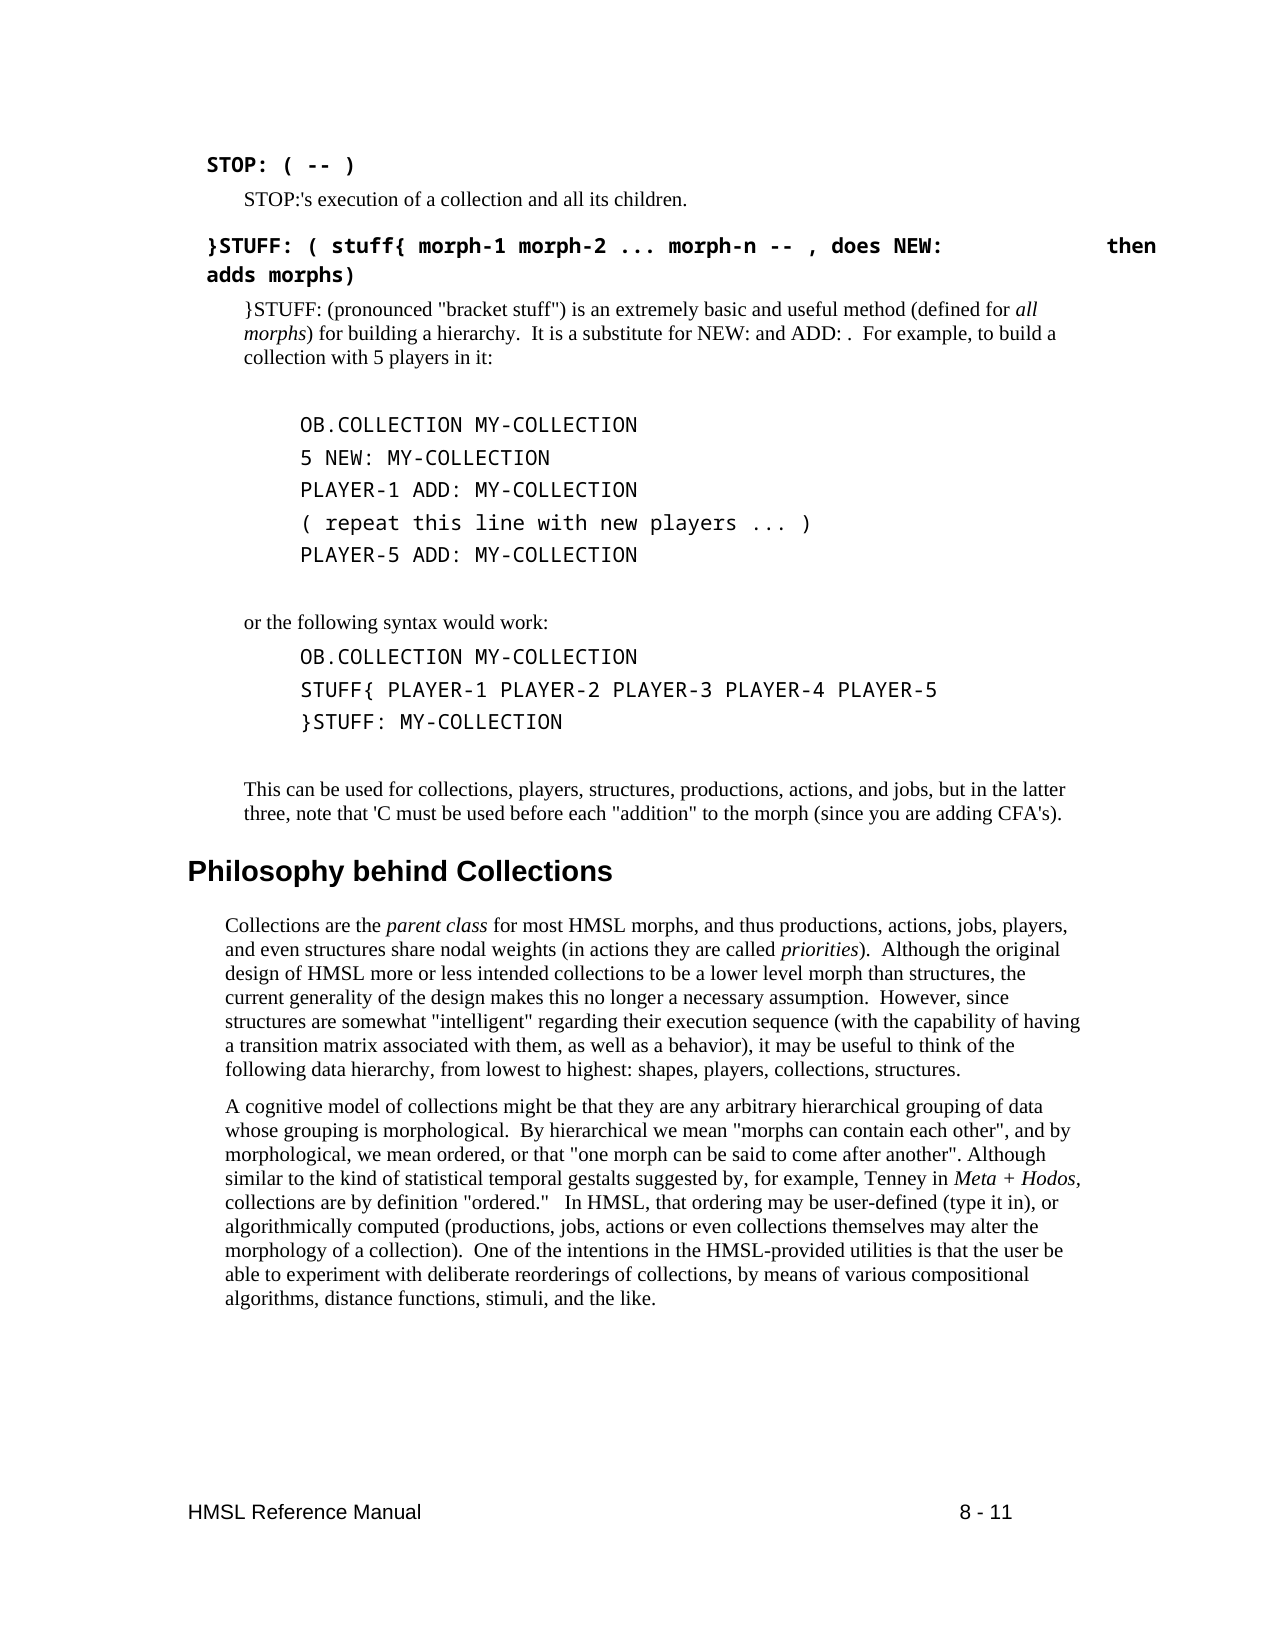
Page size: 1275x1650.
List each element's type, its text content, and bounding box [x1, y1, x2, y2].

text }STUFF: ( stuff{ morph-1 morph-2 ... morph-n -- , does NEW: then adds morphs) [206, 232, 1162, 288]
text }STUFF: MY-COLLECTION [300, 707, 1087, 736]
text This can be used for collections, players, structures, productions, actions, and jobs, but in the latter three, note that 'C must be used before each "addition" to the morph (since you are adding CFA's). [244, 777, 1087, 825]
text }STUFF: (pronounced "bracket stuff") is an extremely basic and useful method (defined for all morphs) for building a hierarchy. It is a substitute for NEW: and ADD: . For example, to build a collection with 5 players in it: [244, 297, 1087, 369]
text or the following syntax would work: [244, 610, 1087, 634]
text A cognitive model of collections might be that they are any arbitrary hierarchical grouping of data whose grouping is morphological. By hierarchical we mean "morphs can contain each other", and by morphological, we mean ordered, or that "one morph can be said to come after another". Although similar to the kind of statistical temporal gestalts suggested by, for example, Tenney in Meta + Hodos, collections are by definition "ordered." In HMSL, that ordering may be user-defined (type it in), or algorithmically computed (productions, jobs, actions or even collections themselves may alter the morphology of a collection). One of the intentions in the HMSL-provided utilities is that the user be able to experiment with deliberate reorderings of collections, by means of various compositional algorithms, distance functions, stimuli, and the like. [225, 1093, 1087, 1310]
text Collections are the parent class for most HMSL morphs, and thus productions, actions, jobs, players, and even structures share nodal weights (in actions they are called priorities). Although the original design of HMSL more or less intended collections to be a lower level morph than structures, the current generality of the design makes this no longer a necessary assumption. However, since structures are somewhat "intelligent" regarding their execution sequence (with the capability of having a transition matrix associated with them, as well as a behavior), it may be useful to think of the following data hierarchy, from lowest to highest: shapes, players, collections, structures. [225, 913, 1087, 1081]
text PLAYER-1 ADD: MY-COLLECTION [300, 475, 1087, 504]
text 5 NEW: MY-COLLECTION [300, 443, 1087, 471]
text OB.COLLECTION MY-COLLECTION [300, 642, 1087, 671]
text ( repeat this line with new players ... ) [300, 508, 1087, 536]
text STOP:'s execution of a collection and all its children. [244, 187, 1087, 211]
text OB.COLLECTION MY-COLLECTION [300, 410, 1087, 438]
text STOP: ( -- ) [206, 150, 1162, 178]
text STUFF{ PLAYER-1 PLAYER-2 PLAYER-3 PLAYER-4 PLAYER-5 [300, 675, 1087, 703]
text PLAYER-5 ADD: MY-COLLECTION [300, 540, 1087, 569]
subtitle Philosophy behind Collections [187, 854, 1087, 888]
